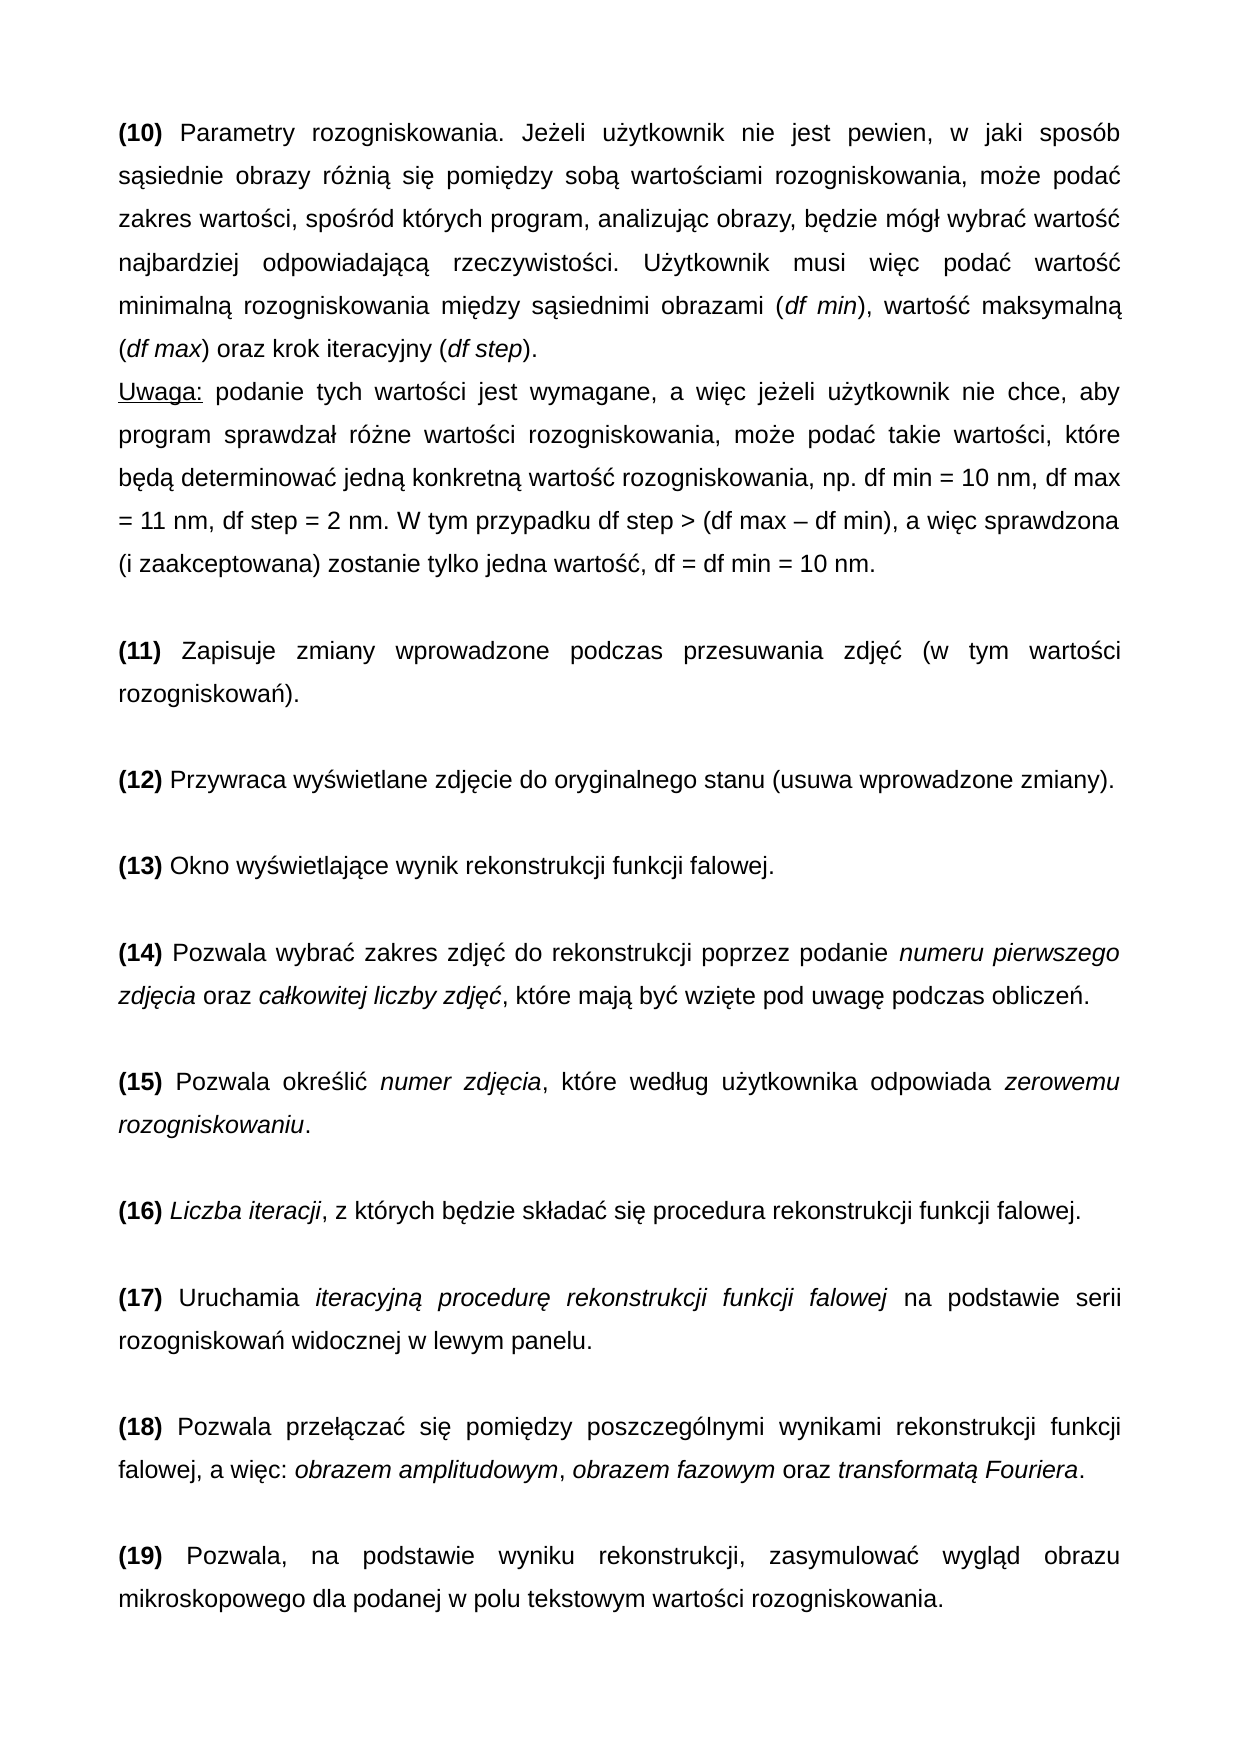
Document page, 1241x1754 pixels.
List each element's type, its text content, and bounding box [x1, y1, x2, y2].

text (11) Zapisuje zmiany wprowadzone podczas przesuwania zdjęć (w tym wartości rozogniskowań). [118, 636, 1122, 707]
text (19) Pozwala, na podstawie wyniku rekonstrukcji, zasymulować wygląd obrazu mikroskopowego dla podanej w polu tekstowym wartości rozogniskowania. [118, 1541, 1122, 1613]
text Uwaga: podanie tych wartości jest wymagane, a więc jeżeli użytkownik nie chce, aby program sprawdzał różne wartości rozogniskowania, może podać takie wartości, które będą determinować jedną konkretną wartość rozogniskowania, np. df min = 10 nm, df max = 11 nm, df step = 2 nm. W tym przypadku df step > (df max – df min), a więc sprawdzona (i zaakceptowana) zostanie tylko jedna wartość, df = df min = 10 nm. [118, 377, 1122, 578]
text (18) Pozwala przełączać się pomiędzy poszczególnymi wynikami rekonstrukcji funkcji falowej, a więc: obrazem amplitudowym, obrazem fazowym oraz transformatą Fouriera. [118, 1412, 1122, 1484]
text (10) Parametry rozogniskowania. Jeżeli użytkownik nie jest pewien, w jaki sposób sąsiednie obrazy różnią się pomiędzy sobą wartościami rozogniskowania, może podać zakres wartości, spośród których program, analizując obrazy, będzie mógł wybrać wartość najbardziej odpowiadającą rzeczywistości. Użytkownik musi więc podać wartość minimalną rozogniskowania między sąsiednimi obrazami (df min), wartość maksymalną (df max) oraz krok iteracyjny (df step). [118, 118, 1122, 362]
text (15) Pozwala określić numer zdjęcia, które według użytkownika odpowiada zerowemu rozogniskowaniu. [118, 1067, 1122, 1139]
text (12) Przywraca wyświetlane zdjęcie do oryginalnego stanu (usuwa wprowadzone zmiany). [118, 765, 1122, 794]
text (14) Pozwala wybrać zakres zdjęć do rekonstrukcji poprzez podanie numeru pierwszego zdjęcia oraz całkowitej liczby zdjęć, które mają być wzięte pod uwagę podczas obliczeń. [118, 937, 1122, 1009]
text (16) Liczba iteracji, z których będzie składać się procedura rekonstrukcji funkcji falowej. [118, 1196, 1122, 1225]
text (13) Okno wyświetlające wynik rekonstrukcji funkcji falowej. [118, 851, 1122, 880]
text (17) Uruchamia iteracyjną procedurę rekonstrukcji funkcji falowej na podstawie serii rozogniskowań widocznej w lewym panelu. [118, 1282, 1122, 1354]
